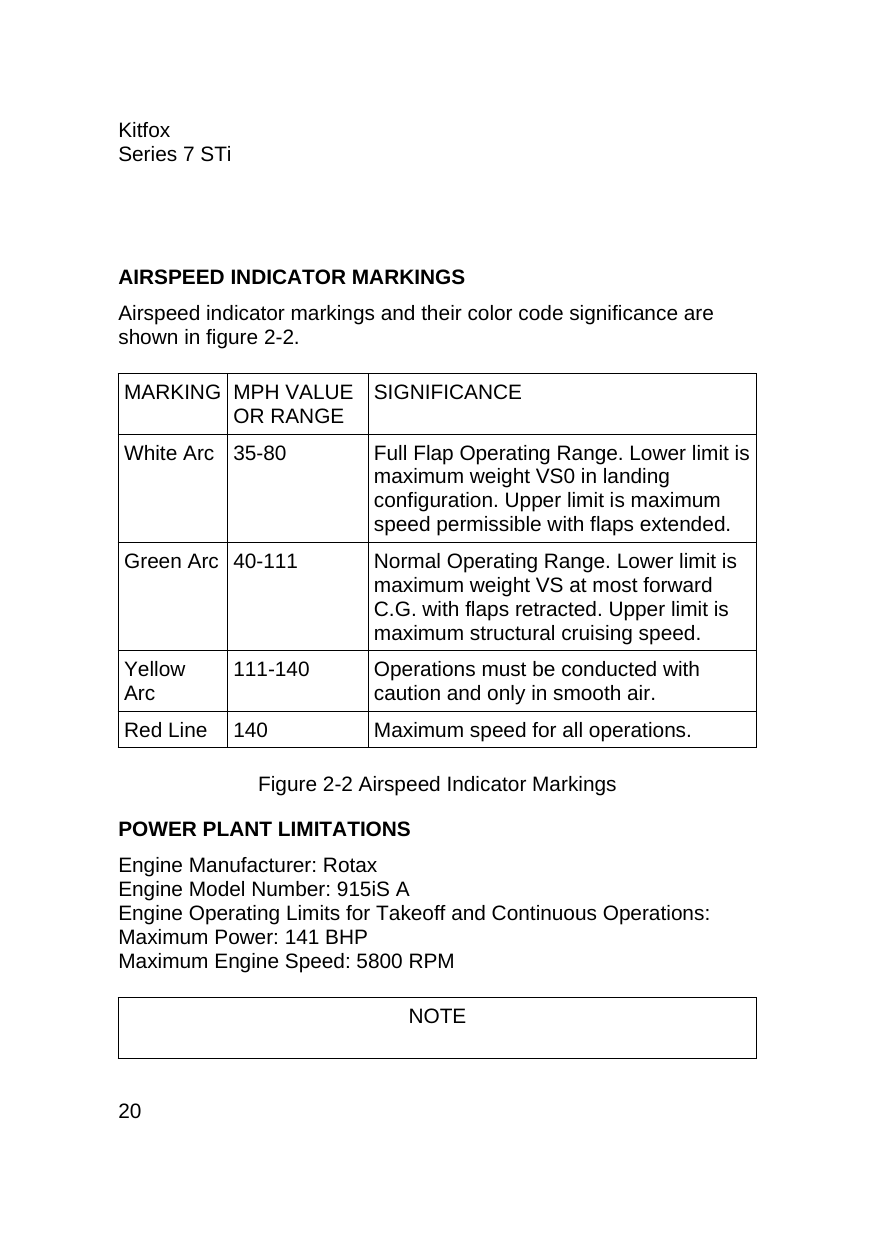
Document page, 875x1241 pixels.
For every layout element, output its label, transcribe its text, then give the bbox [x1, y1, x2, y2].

table_header SIGNIFICANCE [369, 374, 756, 433]
table_cell 35-80 [228, 435, 368, 542]
text Figure 2-2 Airspeed Indicator Markings [118, 772, 756, 796]
text Engine Operating Limits for Takeoff and Continuous Operations: [118, 901, 756, 925]
subtitle AIRSPEED INDICATOR MARKINGS [118, 265, 756, 289]
table_cell Normal Operating Range. Lower limit is maximum weight VS at most forward C.G. with flaps retracted. Upper limit is maximum structural cruising speed. [369, 543, 756, 650]
text Maximum Engine Speed: 5800 RPM [118, 949, 756, 973]
table_header NOTE [119, 998, 756, 1057]
text Airspeed indicator markings and their color code significance are shown in figure 2-2. [118, 301, 756, 349]
text Engine Model Number: 915iS A [118, 877, 756, 901]
table_cell Maximum speed for all operations. [369, 712, 756, 747]
text Engine Manufacturer: Rotax [118, 853, 756, 877]
table_cell Yellow Arc [119, 651, 227, 711]
table_cell Red Line [119, 712, 227, 747]
table_cell 140 [228, 712, 368, 747]
table_cell Green Arc [119, 543, 227, 650]
table_cell White Arc [119, 435, 227, 542]
text Maximum Power: 141 BHP [118, 925, 756, 949]
table_header MARKING [119, 374, 227, 433]
table_cell 111-140 [228, 651, 368, 711]
table_cell 40-111 [228, 543, 368, 650]
table_cell Operations must be conducted with caution and only in smooth air. [369, 651, 756, 711]
subtitle POWER PLANT LIMITATIONS [118, 817, 756, 841]
table_cell Full Flap Operating Range. Lower limit is maximum weight VS0 in landing configuration. Upper limit is maximum speed permissible with flaps extended. [369, 435, 756, 542]
table_header MPH VALUE OR RANGE [228, 374, 368, 433]
